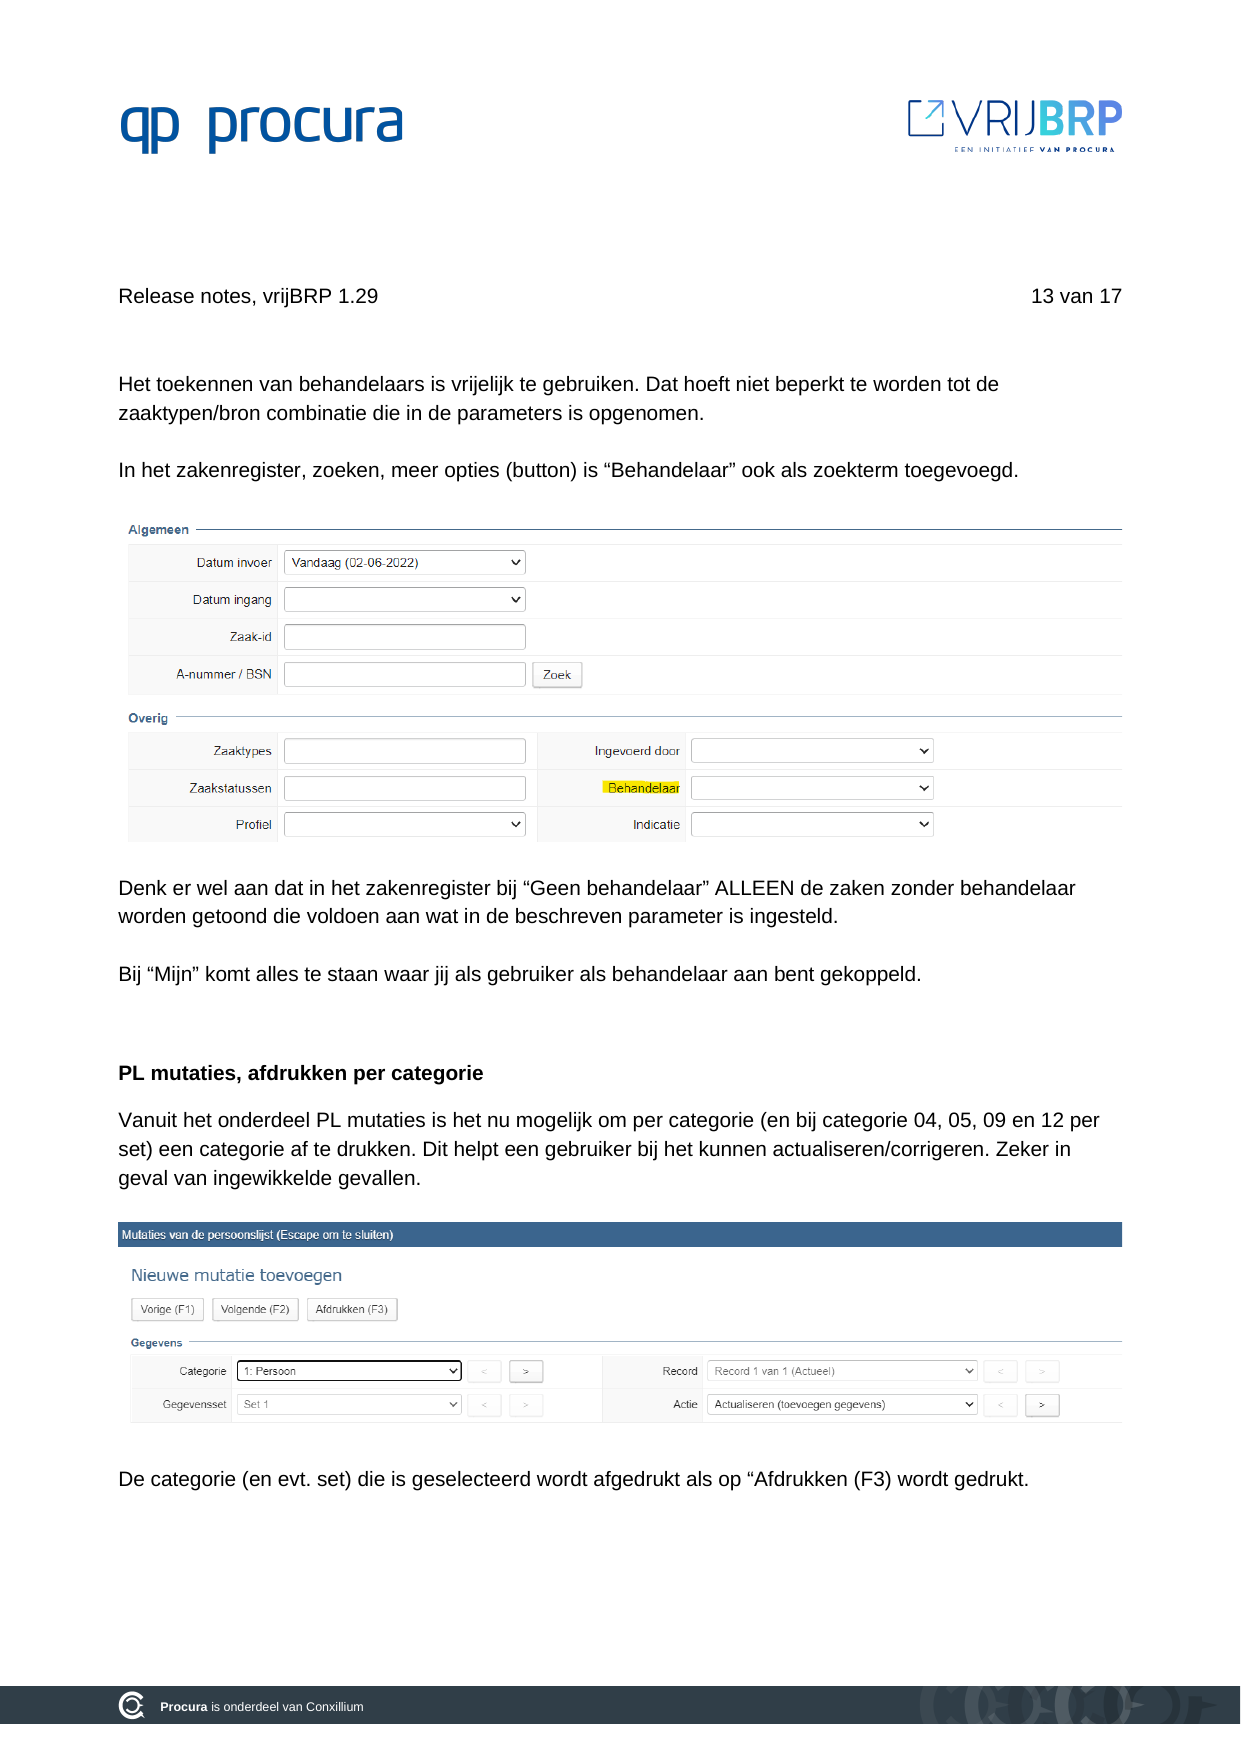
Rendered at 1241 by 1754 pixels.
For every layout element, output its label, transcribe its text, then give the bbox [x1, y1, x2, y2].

text Bij “Mijn” komt alles te staan waar jij als gebruiker als behandelaar aan bent gekoppeld. [118, 962, 1122, 986]
text PL mutaties, afdrukken per categorie [118, 1061, 1122, 1084]
text Vanuit het onderdeel PL mutaties is het nu mogelijk om per categorie (en bij categorie 04, 05, 09 en 12 per set) een categorie af te drukken. Dit helpt een gebruiker bij het kunnen actualiseren/corrigeren. Zeker in geval van ingewikkelde gevallen. [118, 1108, 1122, 1189]
picture [0, 1686, 1241, 1724]
picture [118, 1222, 1123, 1434]
picture [118, 515, 1123, 842]
picture [121, 107, 403, 159]
text In het zakenregister, zoeken, meer opties (button) is “Behandelaar” ook als zoekterm toegevoegd. [118, 458, 1122, 482]
text De categorie (en evt. set) die is geselecteerd wordt afgedrukt als op “Afdrukken (F3) wordt gedrukt. [118, 1467, 1122, 1491]
text Denk er wel aan dat in het zakenregister bij “Geen behandelaar” ALLEEN de zaken zonder behandelaar worden getoond die voldoen aan wat in de beschreven parameter is ingesteld. [118, 876, 1122, 928]
picture [908, 100, 1122, 152]
text Het toekennen van behandelaars is vrijelijk te gebruiken. Dat hoeft niet beperkt te worden tot de zaaktypen/bron combinatie die in de parameters is opgenomen. [118, 372, 1122, 425]
